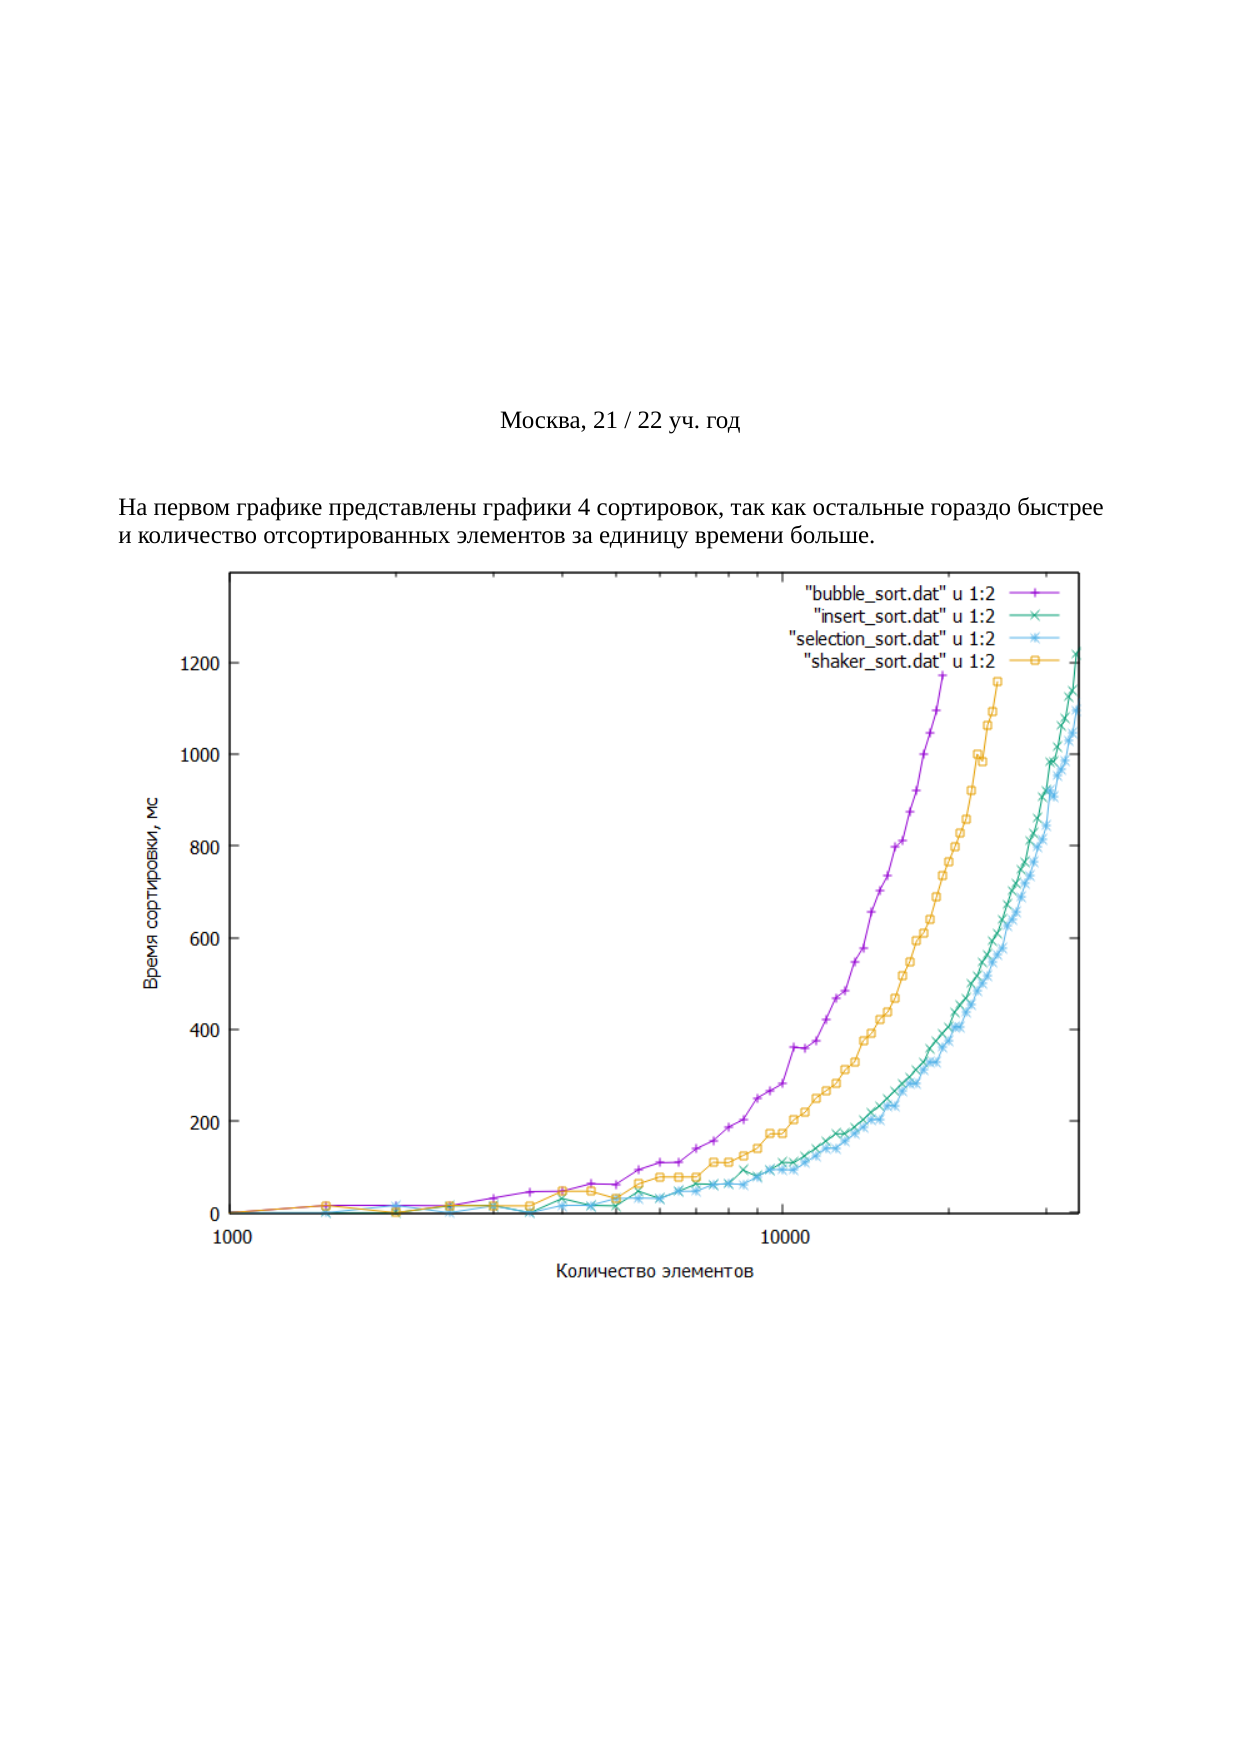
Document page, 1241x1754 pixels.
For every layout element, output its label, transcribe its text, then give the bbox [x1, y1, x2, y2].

text Москва, 21 / 22 уч. год [118, 406, 1122, 434]
text На первом графике представлены графики 4 сортировок, так как остальные гораздо быстрее и количество отсортированных элементов за единицу времени больше. [118, 492, 1122, 549]
picture [131, 549, 1109, 1285]
